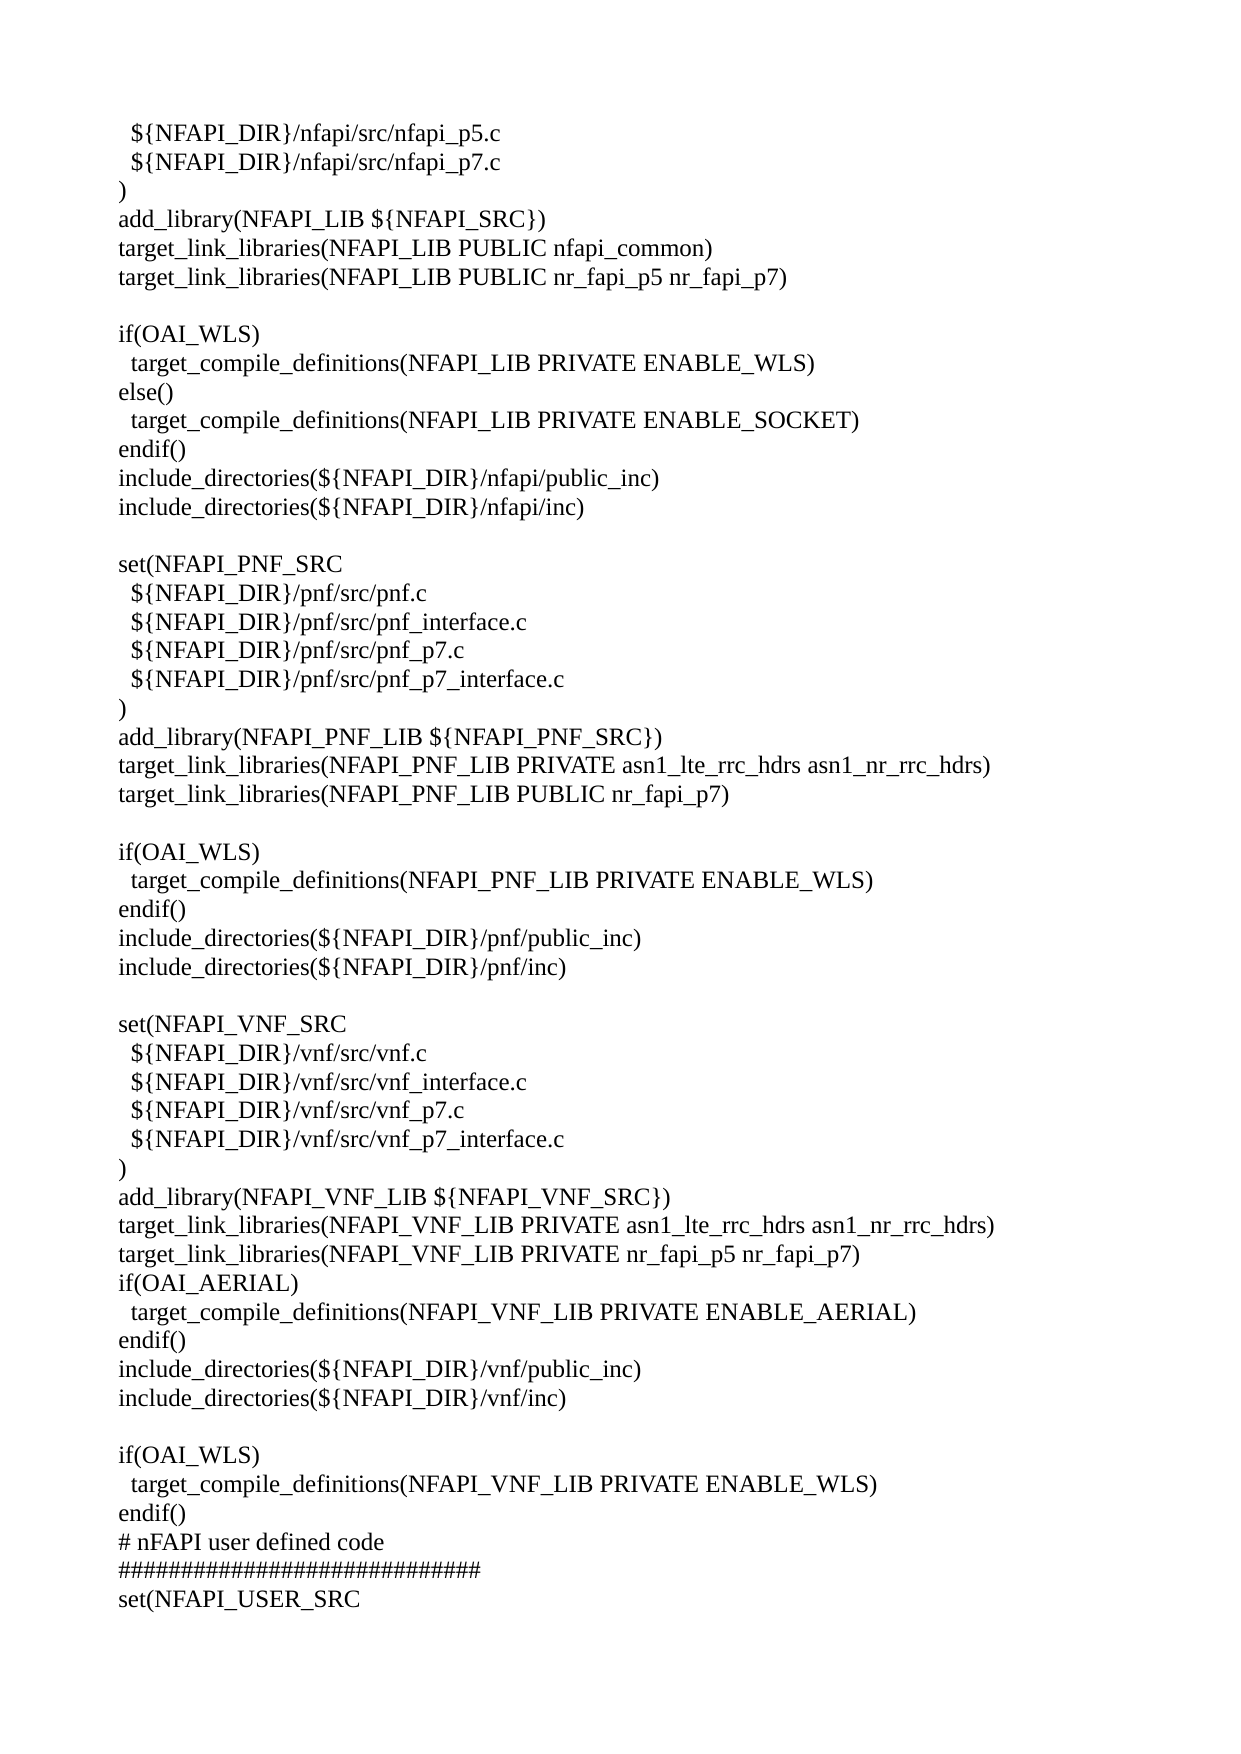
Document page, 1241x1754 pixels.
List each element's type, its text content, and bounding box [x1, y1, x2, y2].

text include_directories(${NFAPI_DIR}/vnf/public_inc) [118, 1354, 1122, 1383]
text include_directories(${NFAPI_DIR}/pnf/inc) [118, 952, 1122, 981]
text ) [118, 176, 1122, 204]
text ${NFAPI_DIR}/nfapi/src/nfapi_p7.c [118, 147, 1122, 176]
text target_link_libraries(NFAPI_VNF_LIB PRIVATE nr_fapi_p5 nr_fapi_p7) [118, 1239, 1122, 1268]
text endif() [118, 434, 1122, 463]
text ${NFAPI_DIR}/pnf/src/pnf_p7_interface.c [118, 664, 1122, 693]
text add_library(NFAPI_LIB ${NFAPI_SRC}) [118, 204, 1122, 233]
text add_library(NFAPI_PNF_LIB ${NFAPI_PNF_SRC}) [118, 722, 1122, 751]
text target_compile_definitions(NFAPI_LIB PRIVATE ENABLE_WLS) [118, 348, 1122, 377]
text target_link_libraries(NFAPI_LIB PUBLIC nr_fapi_p5 nr_fapi_p7) [118, 262, 1122, 291]
text if(OAI_WLS) [118, 319, 1122, 348]
text target_link_libraries(NFAPI_PNF_LIB PUBLIC nr_fapi_p7) [118, 779, 1122, 808]
text set(NFAPI_VNF_SRC [118, 1009, 1122, 1038]
text ${NFAPI_DIR}/pnf/src/pnf_interface.c [118, 607, 1122, 636]
text if(OAI_WLS) [118, 837, 1122, 866]
text # nFAPI user defined code [118, 1527, 1122, 1556]
text if(OAI_AERIAL) [118, 1268, 1122, 1297]
text ${NFAPI_DIR}/nfapi/src/nfapi_p5.c [118, 118, 1122, 147]
text set(NFAPI_PNF_SRC [118, 549, 1122, 578]
text endif() [118, 1498, 1122, 1527]
text if(OAI_WLS) [118, 1441, 1122, 1469]
text ############################# [118, 1556, 1122, 1584]
text ) [118, 1153, 1122, 1182]
text include_directories(${NFAPI_DIR}/pnf/public_inc) [118, 923, 1122, 952]
text set(NFAPI_USER_SRC [118, 1584, 1122, 1613]
text include_directories(${NFAPI_DIR}/nfapi/inc) [118, 492, 1122, 521]
text ${NFAPI_DIR}/pnf/src/pnf_p7.c [118, 636, 1122, 664]
text endif() [118, 1326, 1122, 1354]
text add_library(NFAPI_VNF_LIB ${NFAPI_VNF_SRC}) [118, 1182, 1122, 1211]
text target_link_libraries(NFAPI_VNF_LIB PRIVATE asn1_lte_rrc_hdrs asn1_nr_rrc_hdrs) [118, 1211, 1122, 1239]
text target_link_libraries(NFAPI_PNF_LIB PRIVATE asn1_lte_rrc_hdrs asn1_nr_rrc_hdrs) [118, 751, 1122, 779]
text ${NFAPI_DIR}/vnf/src/vnf.c [118, 1038, 1122, 1067]
text target_compile_definitions(NFAPI_PNF_LIB PRIVATE ENABLE_WLS) [118, 866, 1122, 894]
text include_directories(${NFAPI_DIR}/vnf/inc) [118, 1383, 1122, 1412]
text include_directories(${NFAPI_DIR}/nfapi/public_inc) [118, 463, 1122, 492]
text else() [118, 377, 1122, 406]
text target_compile_definitions(NFAPI_VNF_LIB PRIVATE ENABLE_WLS) [118, 1469, 1122, 1498]
text endif() [118, 894, 1122, 923]
text ${NFAPI_DIR}/vnf/src/vnf_p7_interface.c [118, 1124, 1122, 1153]
text target_compile_definitions(NFAPI_VNF_LIB PRIVATE ENABLE_AERIAL) [118, 1297, 1122, 1326]
text ${NFAPI_DIR}/pnf/src/pnf.c [118, 578, 1122, 607]
text target_link_libraries(NFAPI_LIB PUBLIC nfapi_common) [118, 233, 1122, 262]
text ) [118, 693, 1122, 722]
text ${NFAPI_DIR}/vnf/src/vnf_p7.c [118, 1096, 1122, 1124]
text ${NFAPI_DIR}/vnf/src/vnf_interface.c [118, 1067, 1122, 1096]
text target_compile_definitions(NFAPI_LIB PRIVATE ENABLE_SOCKET) [118, 406, 1122, 434]
